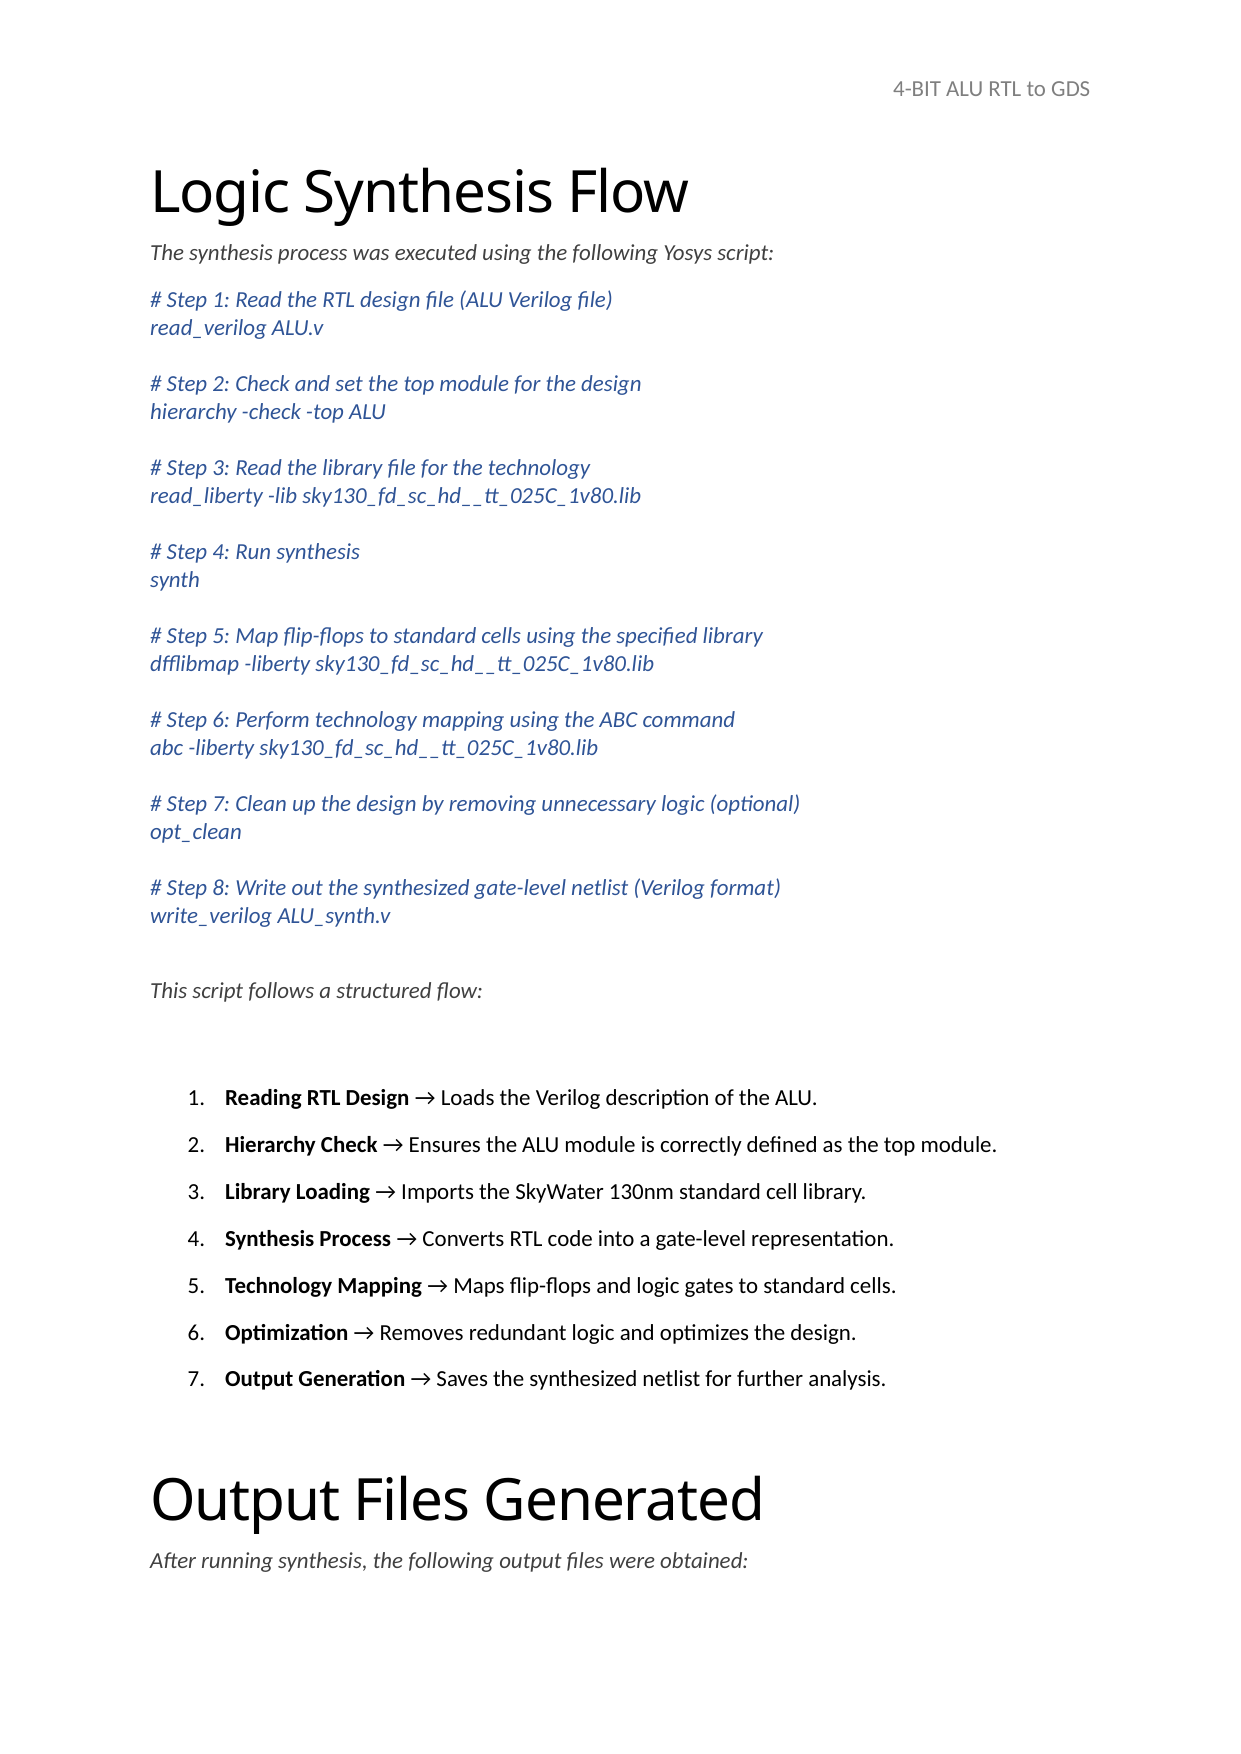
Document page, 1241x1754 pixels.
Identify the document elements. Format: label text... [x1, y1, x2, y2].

text read_liberty -lib sky130_fd_sc_hd__tt_025C_1v80.lib [150, 481, 1090, 509]
text # Step 1: Read the RTL design file (ALU Verilog file) [150, 285, 1090, 313]
text opt_clean [150, 817, 1090, 845]
list Library Loading → Imports the SkyWater 130nm standard cell library. [187, 1177, 1090, 1205]
text read_verilog ALU.v [150, 313, 1090, 341]
text This script follows a structured flow: [150, 976, 1090, 1064]
text The synthesis process was executed using the following Yosys script: [150, 238, 1090, 266]
text # Step 4: Run synthesis [150, 537, 1090, 565]
text hierarchy -check -top ALU [150, 397, 1090, 425]
list Technology Mapping → Maps flip-flops and logic gates to standard cells. [187, 1271, 1090, 1299]
text write_verilog ALU_synth.v [150, 901, 1090, 929]
list Optimization → Removes redundant logic and optimizes the design. [187, 1318, 1090, 1346]
title Logic Synthesis Flow [150, 150, 1090, 229]
text synth [150, 565, 1090, 593]
text # Step 3: Read the library file for the technology [150, 453, 1090, 481]
list Hierarchy Check → Ensures the ALU module is correctly defined as the top module. [187, 1130, 1090, 1158]
text After running synthesis, the following output files were obtained: [150, 1546, 1090, 1574]
list Reading RTL Design → Loads the Verilog description of the ALU. [187, 1083, 1090, 1111]
text # Step 8: Write out the synthesized gate-level netlist (Verilog format) [150, 873, 1090, 901]
text abc -liberty sky130_fd_sc_hd__tt_025C_1v80.lib [150, 733, 1090, 761]
text # Step 7: Clean up the design by removing unnecessary logic (optional) [150, 789, 1090, 817]
text # Step 2: Check and set the top module for the design [150, 369, 1090, 397]
text # Step 6: Perform technology mapping using the ABC command [150, 705, 1090, 733]
text # Step 5: Map flip-flops to standard cells using the specified library [150, 621, 1090, 649]
list Output Generation → Saves the synthesized netlist for further analysis. [187, 1364, 1090, 1393]
title Output Files Generated [150, 1458, 1090, 1538]
text dfflibmap -liberty sky130_fd_sc_hd__tt_025C_1v80.lib [150, 649, 1090, 677]
list Synthesis Process → Converts RTL code into a gate-level representation. [187, 1224, 1090, 1252]
